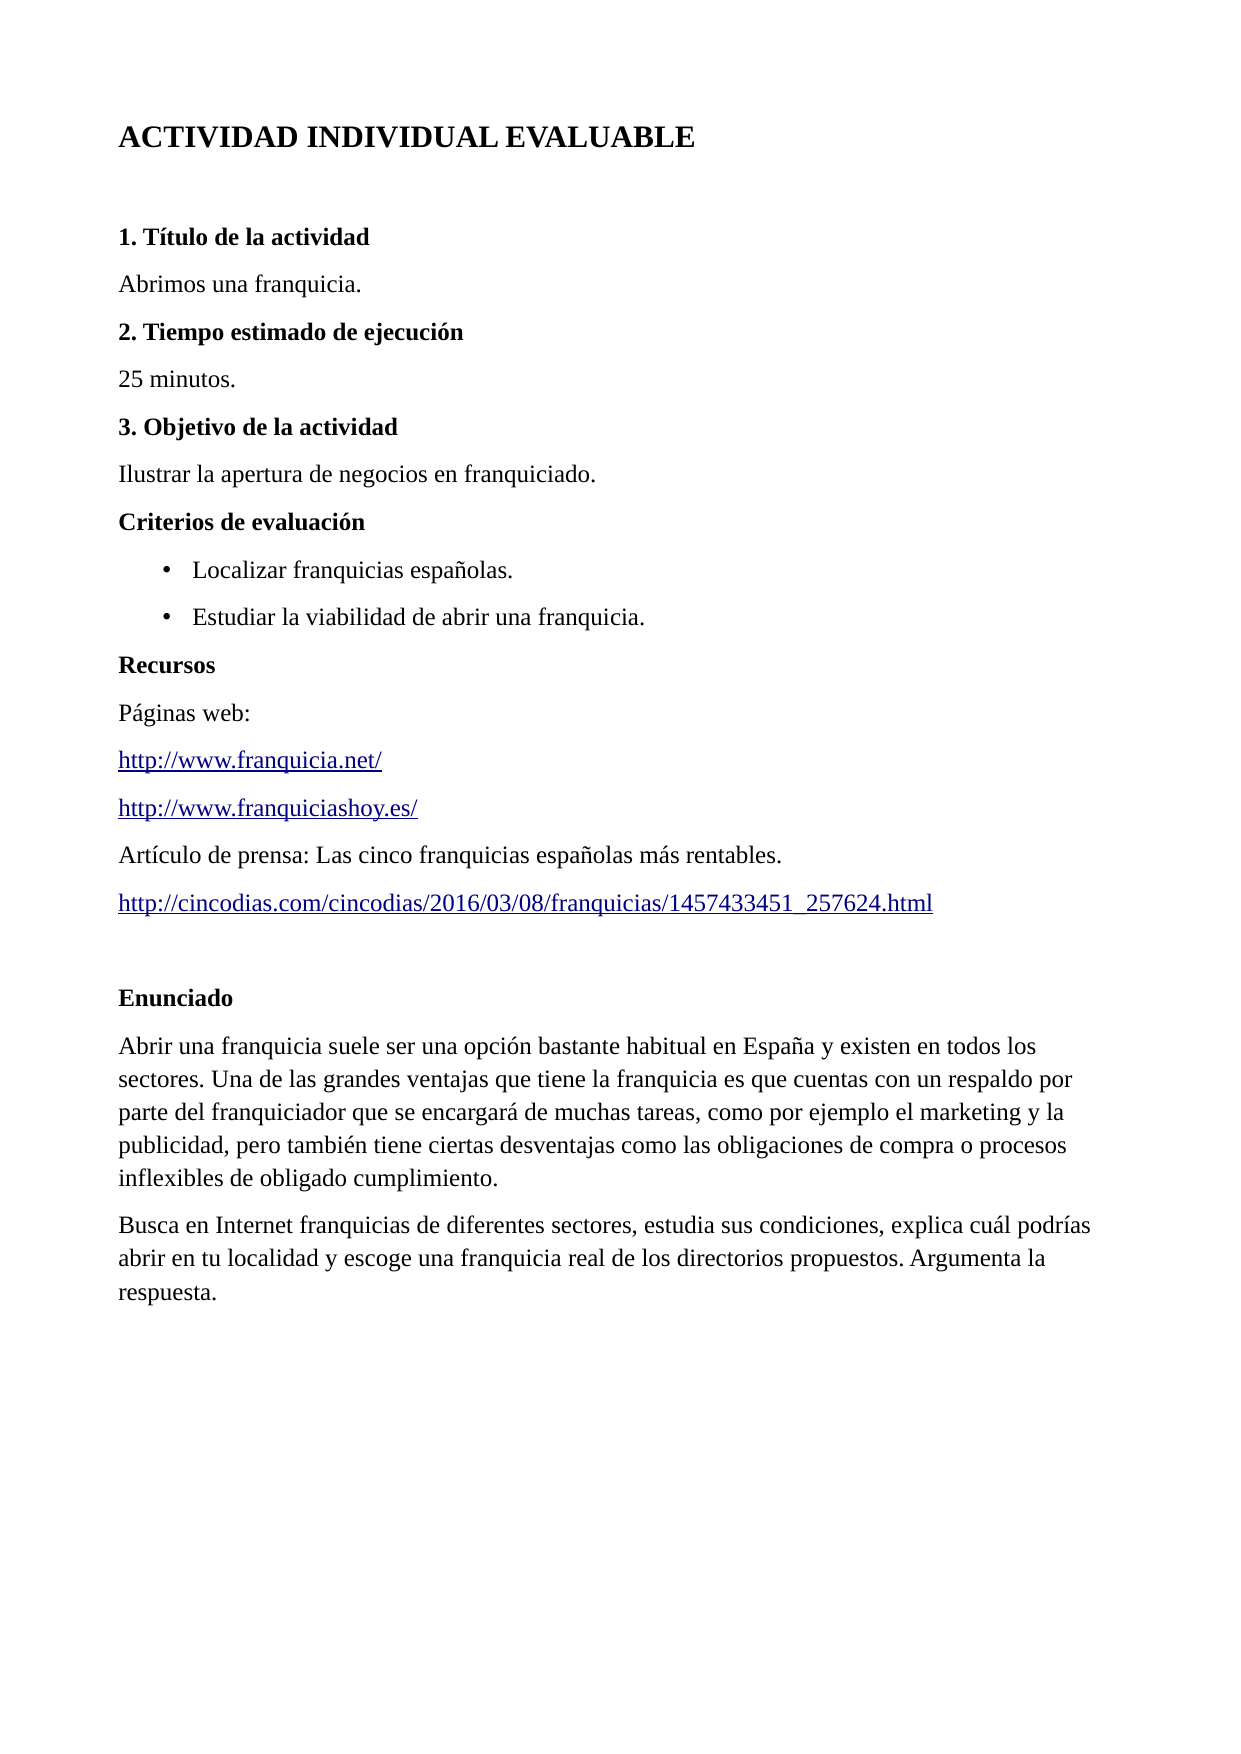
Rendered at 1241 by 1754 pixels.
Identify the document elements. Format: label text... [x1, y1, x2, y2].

text Criterios de evaluación [118, 507, 1122, 536]
text Busca en Internet franquicias de diferentes sectores, estudia sus condiciones, explica cuál podrías abrir en tu localidad y escoge una franquicia real de los directorios propuestos. Argumenta la respuesta. [118, 1211, 1122, 1305]
text http://www.franquicia.net/ [118, 745, 1122, 774]
text Enunciado [118, 983, 1122, 1012]
list Estudiar la viabilidad de abrir una franquicia. [162, 602, 1122, 631]
text Ilustrar la apertura de negocios en franquiciado. [118, 459, 1122, 488]
text Recursos [118, 650, 1122, 679]
text 1. Título de la actividad [118, 222, 1122, 250]
text Artículo de prensa: Las cinco franquicias españolas más rentables. [118, 840, 1122, 869]
text Abrimos una franquicia. [118, 269, 1122, 298]
list Localizar franquicias españolas. [162, 555, 1122, 583]
text http://cincodias.com/cincodias/2016/03/08/franquicias/1457433451_257624.html [118, 888, 1122, 917]
text Abrir una franquicia suele ser una opción bastante habitual en España y existen en todos los sectores. Una de las grandes ventajas que tiene la franquicia es que cuentas con un respaldo por parte del franquiciador que se encargará de muchas tareas, como por ejemplo el marketing y la publicidad, pero también tiene ciertas desventajas como las obligaciones de compra o procesos inflexibles de obligado cumplimiento. [118, 1031, 1122, 1192]
text 3. Objetivo de la actividad [118, 412, 1122, 441]
text http://www.franquiciashoy.es/ [118, 793, 1122, 822]
text 25 minutos. [118, 364, 1122, 393]
text ACTIVIDAD INDIVIDUAL EVALUABLE [118, 118, 1122, 154]
text 2. Tiempo estimado de ejecución [118, 317, 1122, 346]
text Páginas web: [118, 698, 1122, 726]
